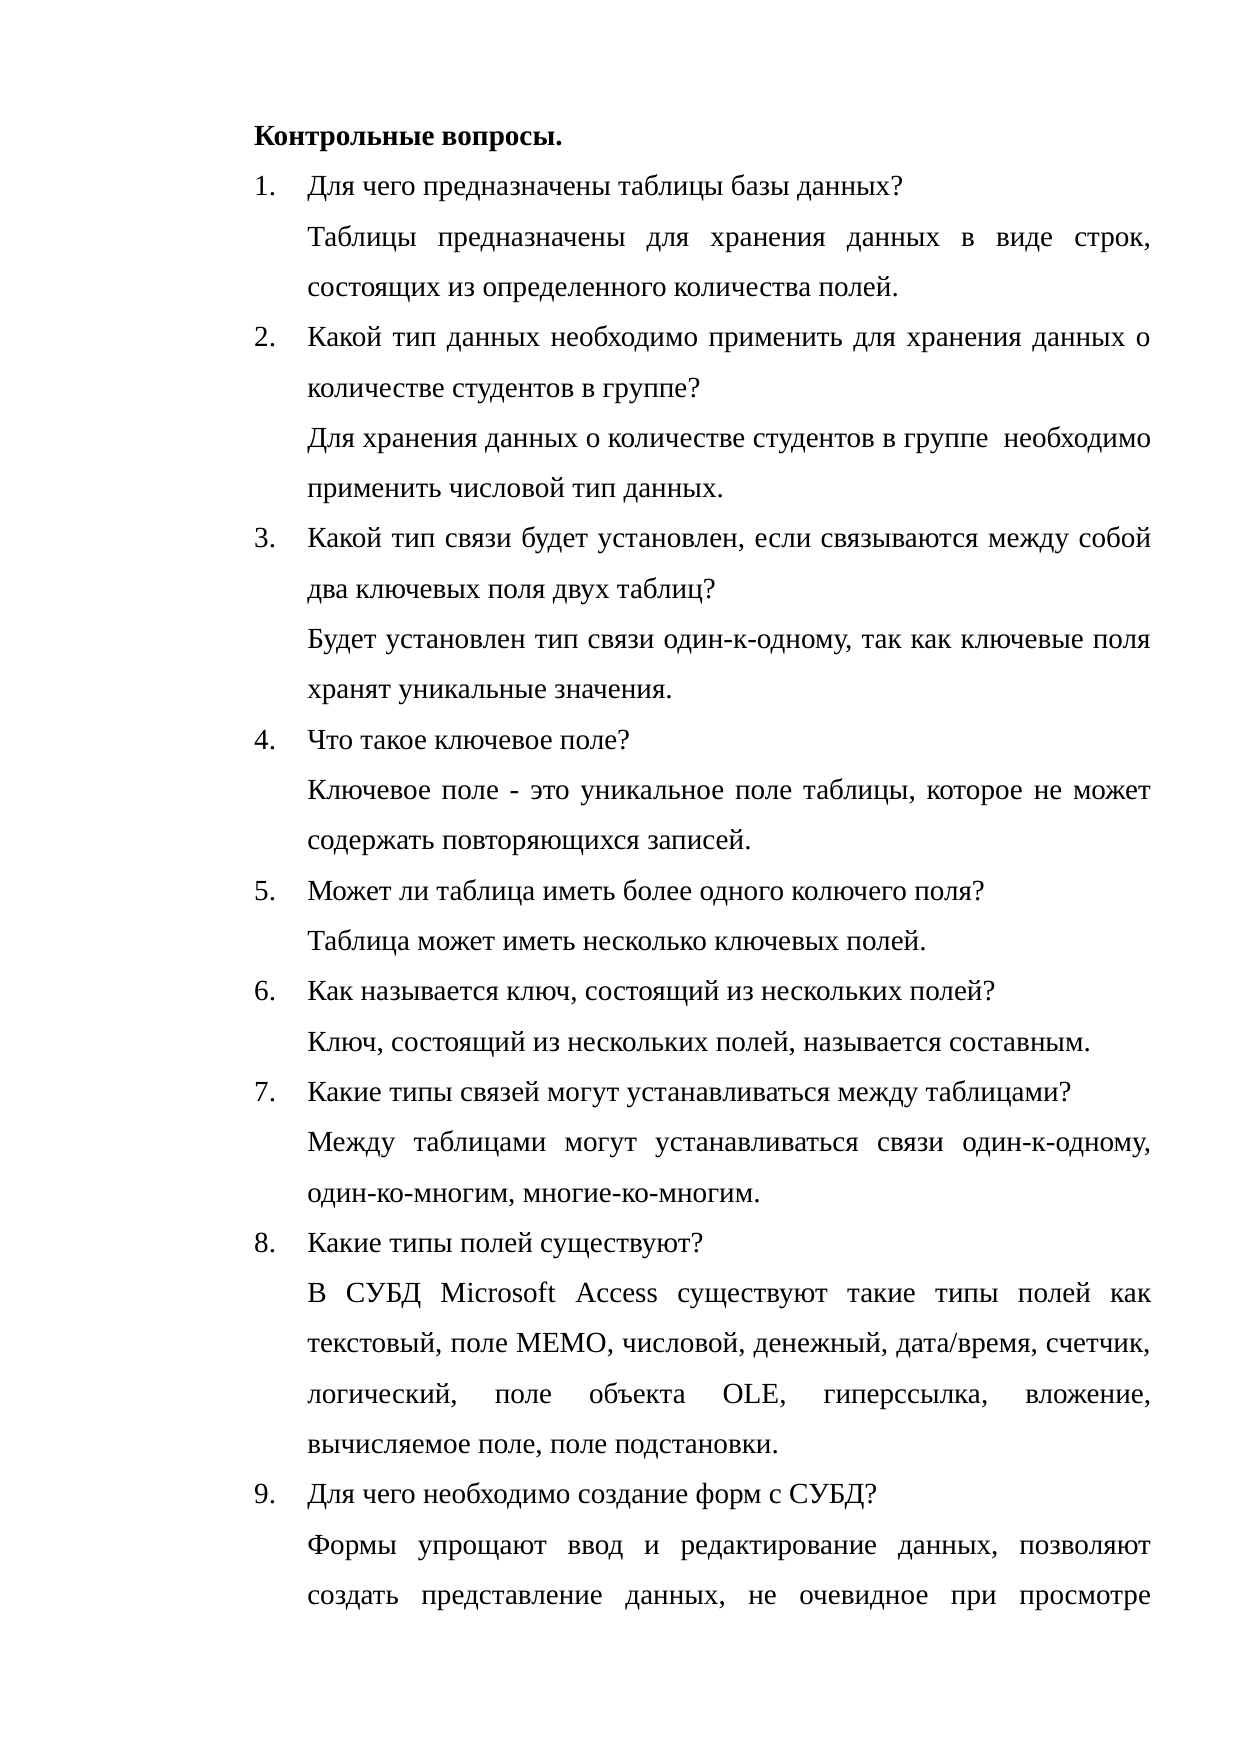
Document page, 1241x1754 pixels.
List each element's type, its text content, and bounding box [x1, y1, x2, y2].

list Формы упрощают ввод и редактирование данных, позволяют создать представление данных, не очевидное при просмотре [254, 1527, 1152, 1611]
list Ключ, состоящий из нескольких полей, называется составным. [254, 1024, 1152, 1057]
list Для чего предназначены таблицы базы данных? [254, 168, 1152, 202]
list Какой тип данных необходимо применить для хранения данных о количестве студентов в группе? [254, 319, 1152, 403]
list В СУБД Microsoft Access существуют такие типы полей как текстовый, поле MEMO, числовой, денежный, дата/время, счетчик, логический, поле объекта OLE, гиперссылка, вложение, вычисляемое поле, поле подстановки. [254, 1275, 1152, 1460]
list Для хранения данных о количестве студентов в группе необходимо применить числовой тип данных. [254, 420, 1152, 504]
list Может ли таблица иметь более одного колючего поля? [254, 873, 1152, 906]
list Таблицы предназначены для хранения данных в виде строк, состоящих из определенного количества полей. [254, 219, 1152, 303]
list Какие типы полей существуют? [254, 1225, 1152, 1258]
list Между таблицами могут устанавливаться связи один-к-одному, один-ко-многим, многие-ко-многим. [254, 1124, 1152, 1208]
list Какие типы связей могут устанавливаться между таблицами? [254, 1074, 1152, 1108]
list Таблица может иметь несколько ключевых полей. [254, 923, 1152, 957]
list Для чего необходимо создание форм с СУБД? [254, 1477, 1152, 1510]
list Какой тип связи будет установлен, если связываются между собой два ключевых поля двух таблиц? [254, 521, 1152, 604]
text Контрольные вопросы. [177, 118, 1152, 152]
list Как называется ключ, состоящий из нескольких полей? [254, 973, 1152, 1007]
list Будет установлен тип связи один-к-одному, так как ключевые поля хранят уникальные значения. [254, 621, 1152, 705]
list Ключевое поле - это уникальное поле таблицы, которое не может содержать повторяющихся записей. [254, 772, 1152, 856]
list Что такое ключевое поле? [254, 722, 1152, 755]
